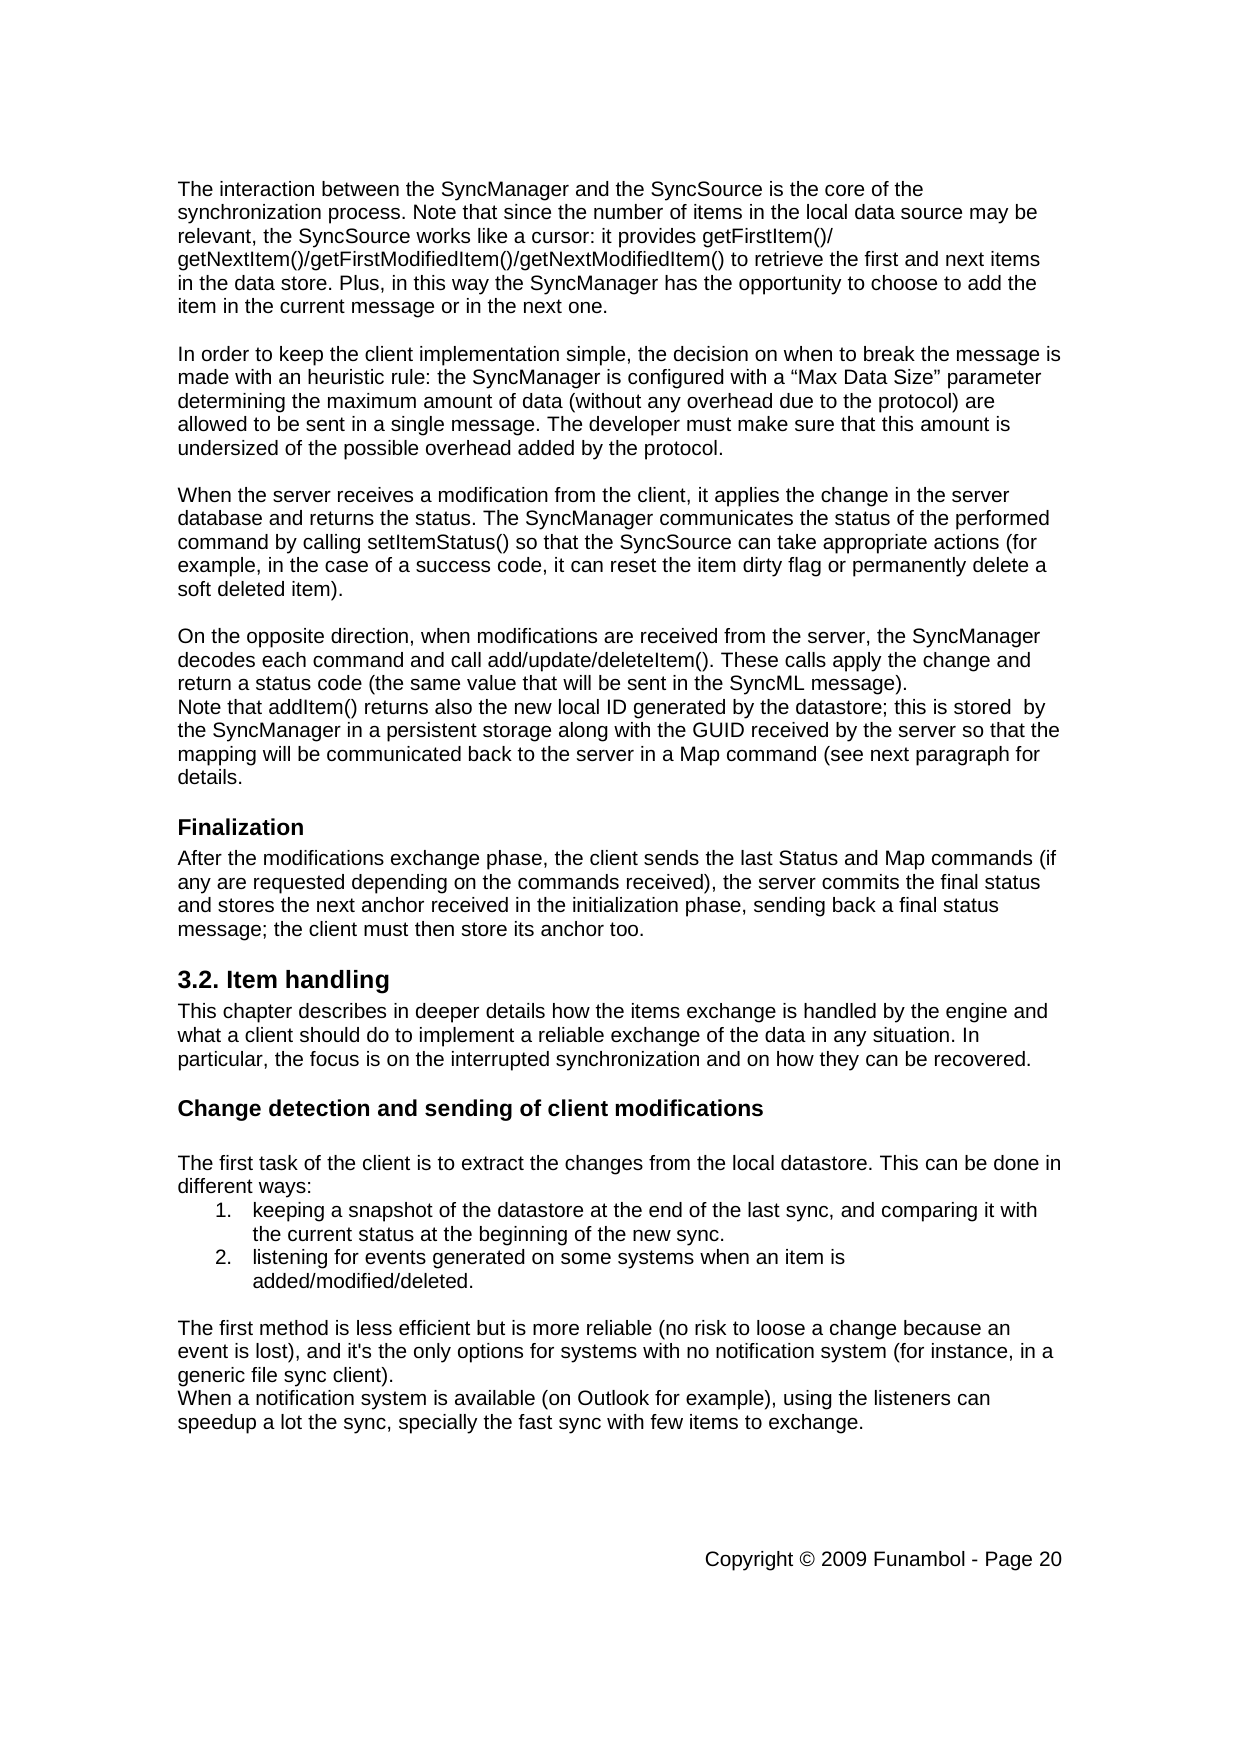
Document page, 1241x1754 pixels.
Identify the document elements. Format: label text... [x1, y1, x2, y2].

text The first method is less efficient but is more reliable (no risk to loose a change because an event is lost), and it's the only options for systems with no notification system (for instance, in a generic file sync client). [177, 1316, 1063, 1387]
subtitle Item handling [177, 966, 1063, 994]
text On the opposite direction, when modifications are received from the server, the SyncManager decodes each command and call add/update/deleteItem(). These calls apply the change and return a status code (the same value that will be sent in the SyncML message). [177, 624, 1063, 695]
text The interaction between the SyncManager and the SyncSource is the core of the synchronization process. Note that since the number of items in the local data source may be relevant, the SyncSource works like a cursor: it provides getFirstItem()/ getNextItem()/getFirstModifiedItem()/getNextModifiedItem() to retrieve the first and next items in the data store. Plus, in this way the SyncManager has the opportunity to choose to add the item in the current message or in the next one. [177, 177, 1063, 318]
subtitle Change detection and sending of client modifications [177, 1096, 1063, 1122]
text After the modifications exchange phase, the client sends the last Status and Map commands (if any are requested depending on the commands received), the server commits the final status and stores the next anchor received in the initialization phase, sending back a final status message; the client must then store its anchor too. [177, 847, 1063, 941]
text The first task of the client is to extract the changes from the local datastore. This can be done in different ways: [177, 1151, 1063, 1198]
text In order to keep the client implementation simple, the decision on when to break the message is made with an heuristic rule: the SyncManager is configured with a “Max Data Size” parameter determining the maximum amount of data (without any overhead due to the protocol) are allowed to be sent in a single message. The developer must make sure that this amount is undersized of the possible overhead added by the protocol. [177, 342, 1063, 460]
text This chapter describes in deeper details how the items exchange is handled by the engine and what a client should do to implement a reliable exchange of the data in any situation. In particular, the focus is on the interrupted synchronization and on how they can be recovered. [177, 1000, 1063, 1071]
list listening for events generated on some systems when an item is added/modified/deleted. [215, 1246, 1063, 1293]
text Note that addItem() returns also the new local ID generated by the datastore; this is stored by the SyncManager in a persistent storage along with the GUID received by the server so that the mapping will be communicated back to the server in a Map command (see next paragraph for details. [177, 695, 1063, 789]
text When the server receives a modification from the client, it applies the change in the server database and returns the status. The SyncManager communicates the status of the performed command by calling setItemStatus() so that the SyncSource can take appropriate actions (for example, in the case of a success code, it can reset the item dirty flag or permanently delete a soft deleted item). [177, 483, 1063, 601]
subtitle Finalization [177, 814, 1063, 840]
list keeping a snapshot of the datastore at the end of the last sync, and comparing it with the current status at the beginning of the new sync. [215, 1198, 1063, 1246]
text When a notification system is available (on Outlook for example), using the listeners can speedup a lot the sync, specially the fast sync with few items to exchange. [177, 1387, 1063, 1434]
